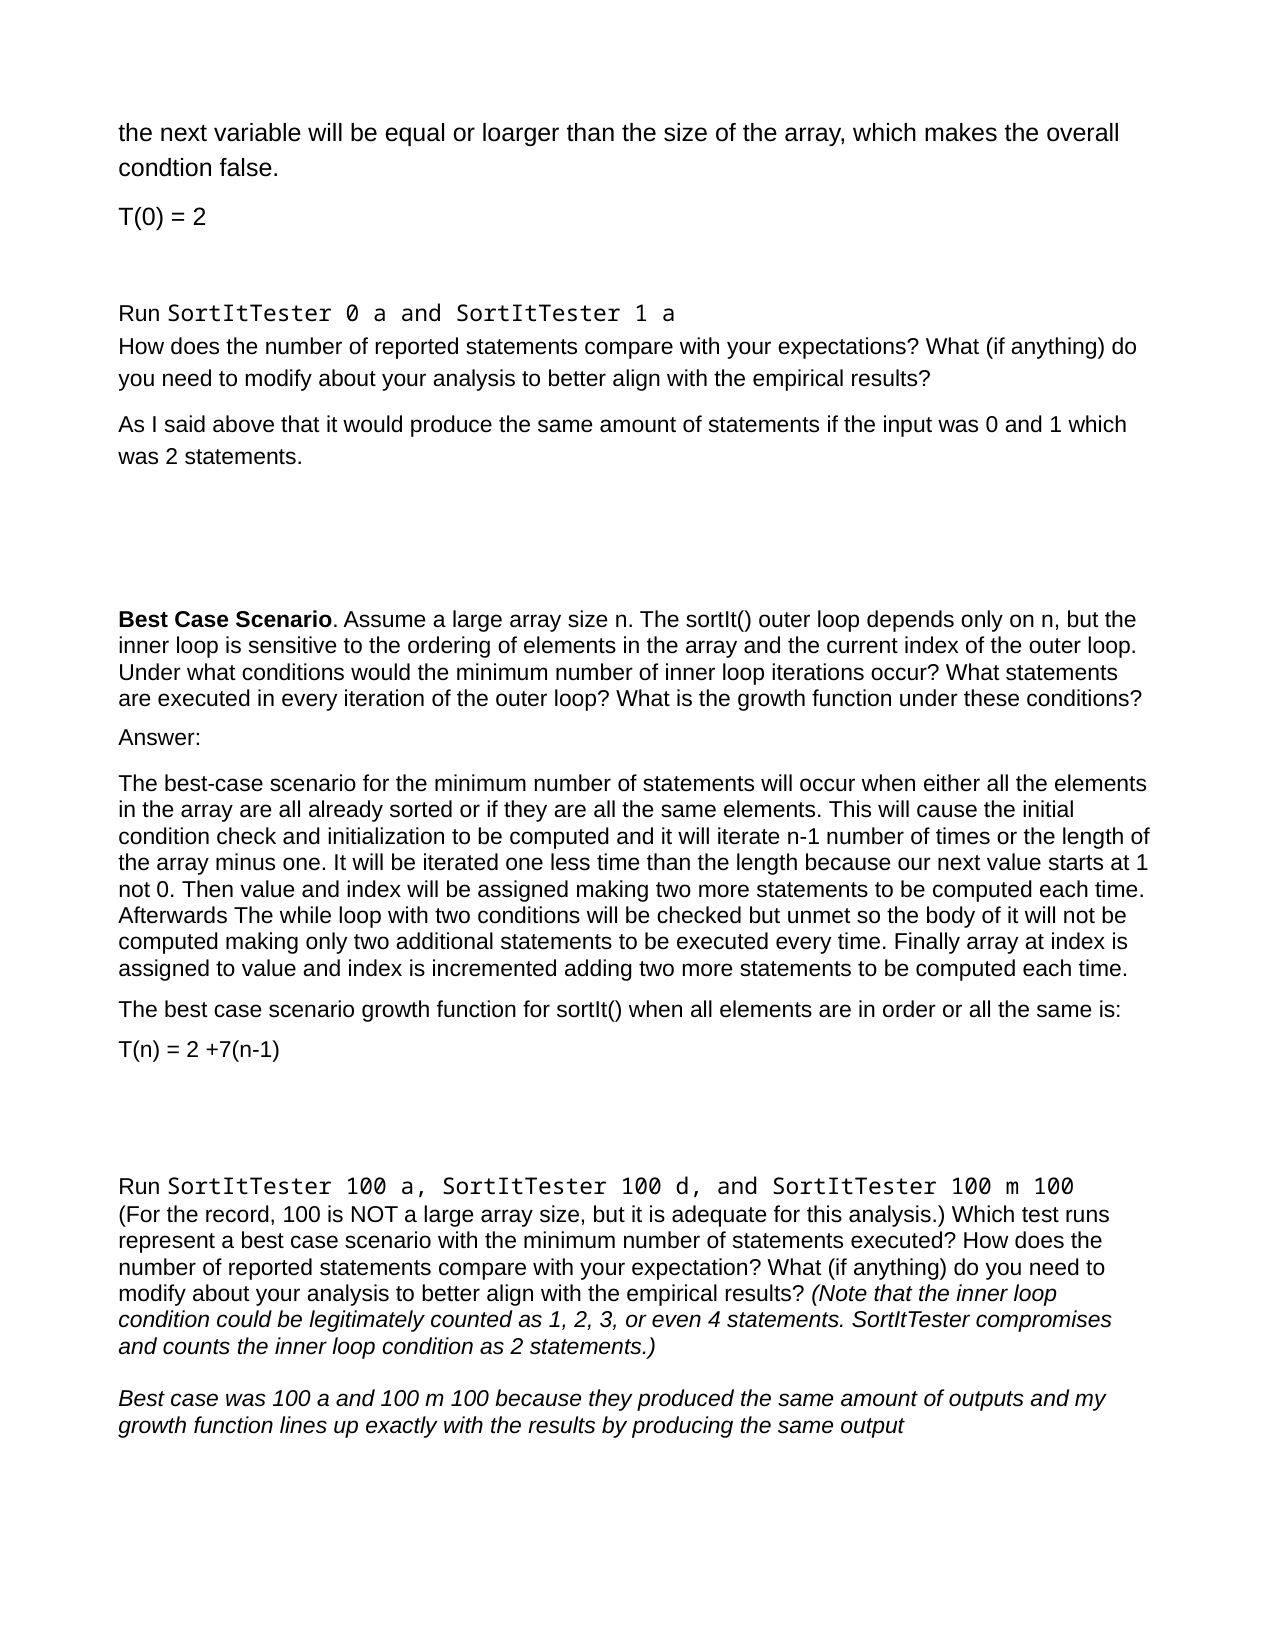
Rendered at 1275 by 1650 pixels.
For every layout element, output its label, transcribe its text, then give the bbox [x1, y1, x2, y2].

text The best case scenario growth function for sortIt() when all elements are in order or all the same is: [118, 996, 1157, 1022]
subtitle Best Case Scenario. Assume a large array size n. The sortIt() outer loop depends only on n, but the inner loop is sensitive to the ordering of elements in the array and the current index of the outer loop. Under what conditions would the minimum number of inner loop iterations occur? What statements are executed in every iteration of the outer loop? What is the growth function under these conditions? [118, 606, 1157, 711]
text Best case was 100 a and 100 m 100 because they produced the same amount of outputs and my growth function lines up exactly with the results by producing the same output [118, 1385, 1157, 1438]
text Answer: [118, 724, 1157, 750]
text the next variable will be equal or loarger than the size of the array, which makes the overall condtion false. [118, 118, 1157, 181]
text As I said above that it would produce the same amount of statements if the input was 0 and 1 which was 2 statements. [118, 411, 1157, 469]
text Run SortItTester 100 a, SortItTester 100 d, and SortItTester 100 m 100 (For the record, 100 is NOT a large array size, but it is adequate for this analysis.) Which test runs represent a best case scenario with the minimum number of statements executed? How does the number of reported statements compare with your expectation? What (if anything) do you need to modify about your analysis to better align with the empirical results? (Note that the inner loop condition could be legitimately counted as 1, 2, 3, or even 4 statements. SortItTester compromises and counts the inner loop condition as 2 statements.) [118, 1170, 1157, 1359]
text Run SortItTester 0 a and SortItTester 1 a How does the number of reported statements compare with your expectations? What (if anything) do you need to modify about your analysis to better align with the empirical results? [118, 297, 1157, 391]
text T(0) = 2 [118, 202, 1157, 230]
text The best-case scenario for the minimum number of statements will occur when either all the elements in the array are all already sorted or if they are all the same elements. This will cause the initial condition check and initialization to be computed and it will iterate n-1 number of times or the length of the array minus one. It will be iterated one less time than the length because our next value starts at 1 not 0. Then value and index will be assigned making two more statements to be computed each time. Afterwards The while loop with two conditions will be checked but unmet so the body of it will not be computed making only two additional statements to be executed every time. Finally array at index is assigned to value and index is incremented adding two more statements to be computed each time. [118, 770, 1157, 981]
text T(n) = 2 +7(n-1) [118, 1036, 1157, 1063]
